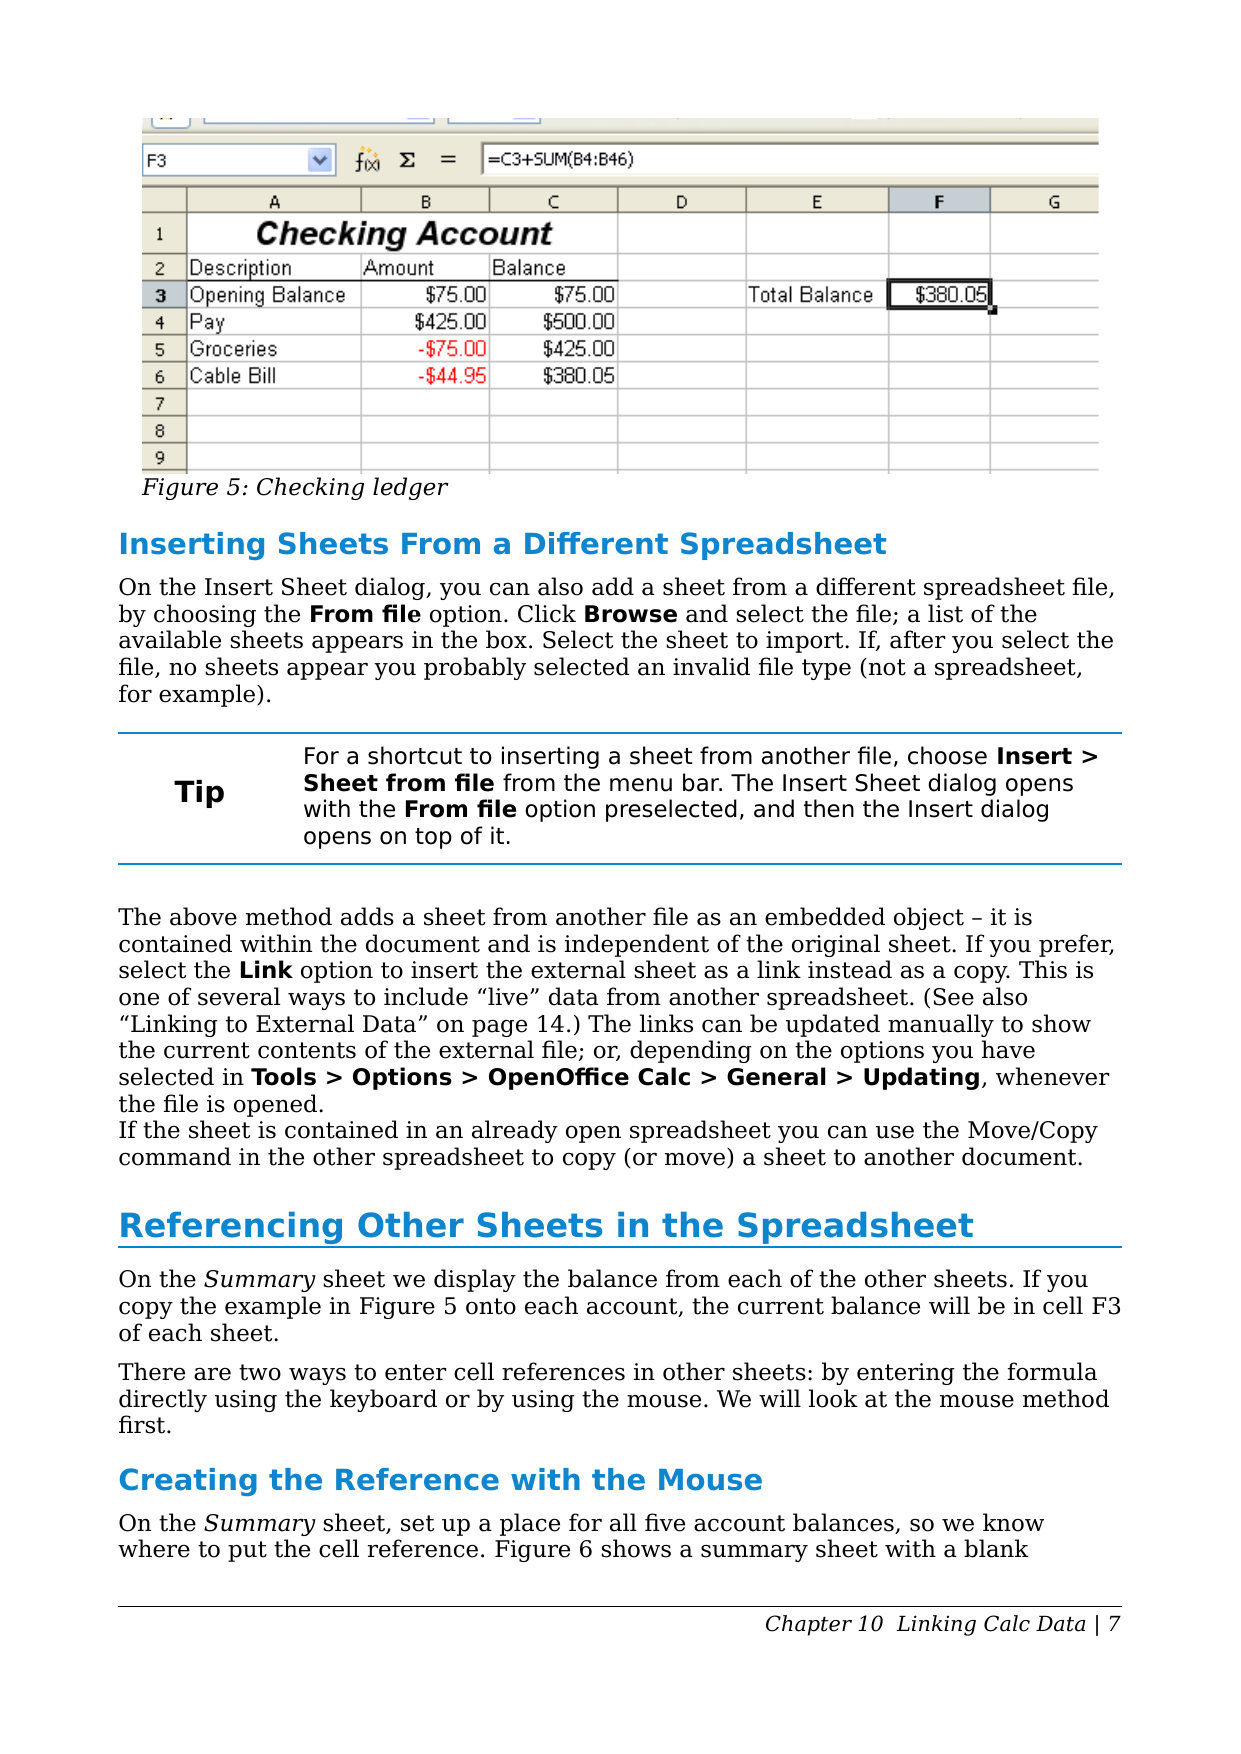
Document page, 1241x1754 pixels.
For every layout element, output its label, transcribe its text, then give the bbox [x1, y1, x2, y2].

text Figure 5: Checking ledger [142, 474, 1098, 500]
subtitle Referencing Other Sheets in the Spreadsheet [118, 1207, 1122, 1246]
picture [142, 118, 1099, 474]
text If the sheet is contained in an already open spreadsheet you can use the Move/Copy command in the other spreadsheet to copy (or move) a sheet to another document. [118, 1117, 1122, 1171]
text The above method adds a sheet from another file as an embedded object – it is contained within the document and is independent of the original sheet. If you prefer, select the Link option to insert the external sheet as a link instead as a copy. This is one of several ways to include “live” data from another spreadsheet. (See also “Linking to External Data” on page 14.) The links can be updated manually to show the current contents of the external file; or, depending on the options you have selected in Tools > Options > OpenOffice Calc > General > Updating, whenever the file is opened. [118, 904, 1122, 1117]
text On the Summary sheet we display the balance from each of the other sheets. If you copy the example in Figure 5 onto each account, the current balance will be in cell F3 of each sheet. [118, 1267, 1122, 1347]
subtitle Inserting Sheets From a Different Spreadsheet [118, 527, 1122, 561]
table_header Tip [118, 734, 281, 863]
subtitle Creating the Reference with the Mouse [118, 1463, 1122, 1497]
table_header For a shortcut to inserting a sheet from another file, choose Insert > Sheet from file from the menu bar. The Insert Sheet dialog opens with the From file option preselected, and then the Insert dialog opens on top of it. [281, 734, 1122, 863]
text On the Insert Sheet dialog, you can also add a sheet from a different spreadsheet file, by choosing the From file option. Click Browse and select the file; a list of the available sheets appears in the box. Select the sheet to import. If, after you select the file, no sheets appear you probably selected an invalid file type (not a spreadsheet, for example). [118, 574, 1122, 707]
text On the Summary sheet, set up a place for all five account balances, so we know where to put the cell reference. Figure 6 shows a summary sheet with a blank [118, 1510, 1122, 1563]
text There are two ways to enter cell references in other sheets: by entering the formula directly using the keyboard or by using the mouse. We will look at the mouse method first. [118, 1359, 1122, 1439]
